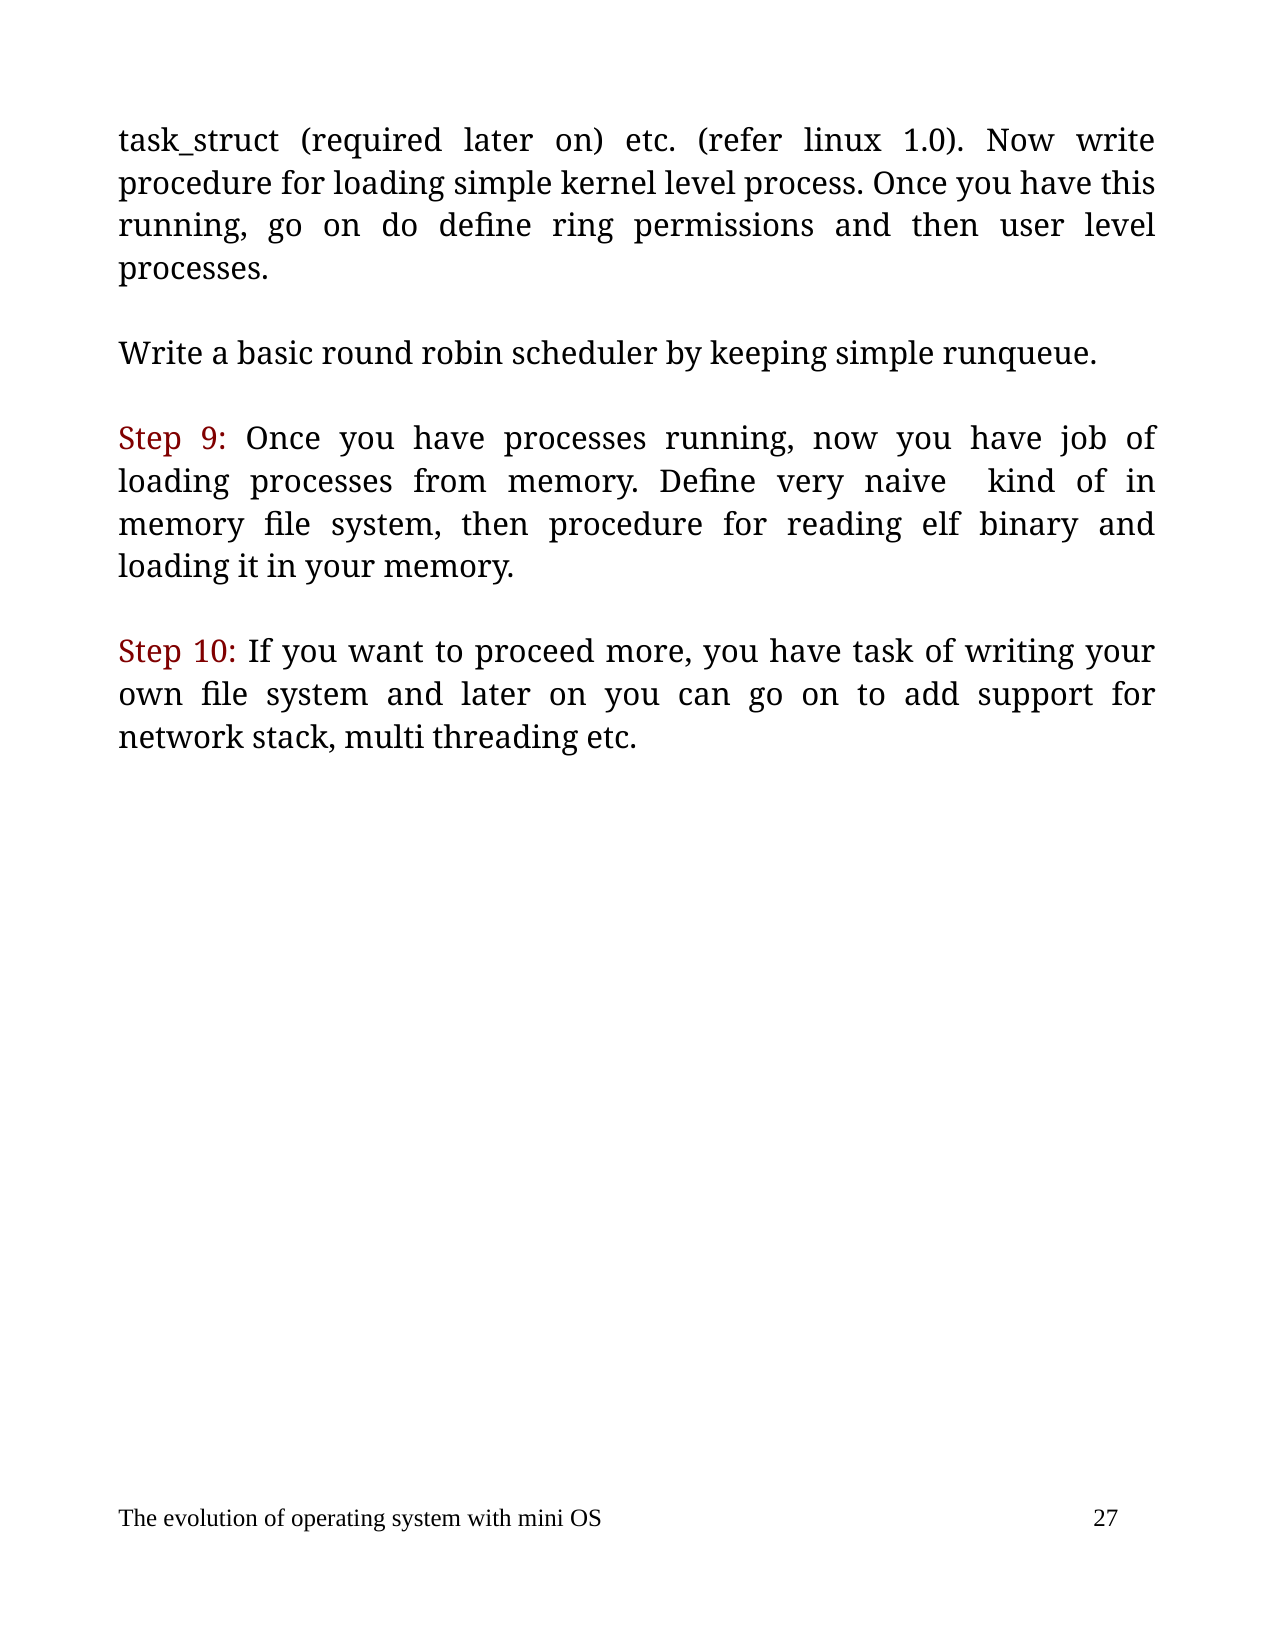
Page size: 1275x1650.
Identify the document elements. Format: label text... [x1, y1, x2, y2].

text Step 10: If you want to proceed more, you have task of writing your own file system and later on you can go on to add support for network stack, multi threading etc. [118, 629, 1157, 757]
text Write a basic round robin scheduler by keeping simple runqueue. [118, 331, 1157, 374]
text Step 9: Once you have processes running, now you have job of loading processes from memory. Define very naive kind of in memory file system, then procedure for reading elf binary and loading it in your memory. [118, 416, 1157, 587]
text task_struct (required later on) etc. (refer linux 1.0). Now write procedure for loading simple kernel level process. Once you have this running, go on do define ring permissions and then user level processes. [118, 118, 1157, 288]
